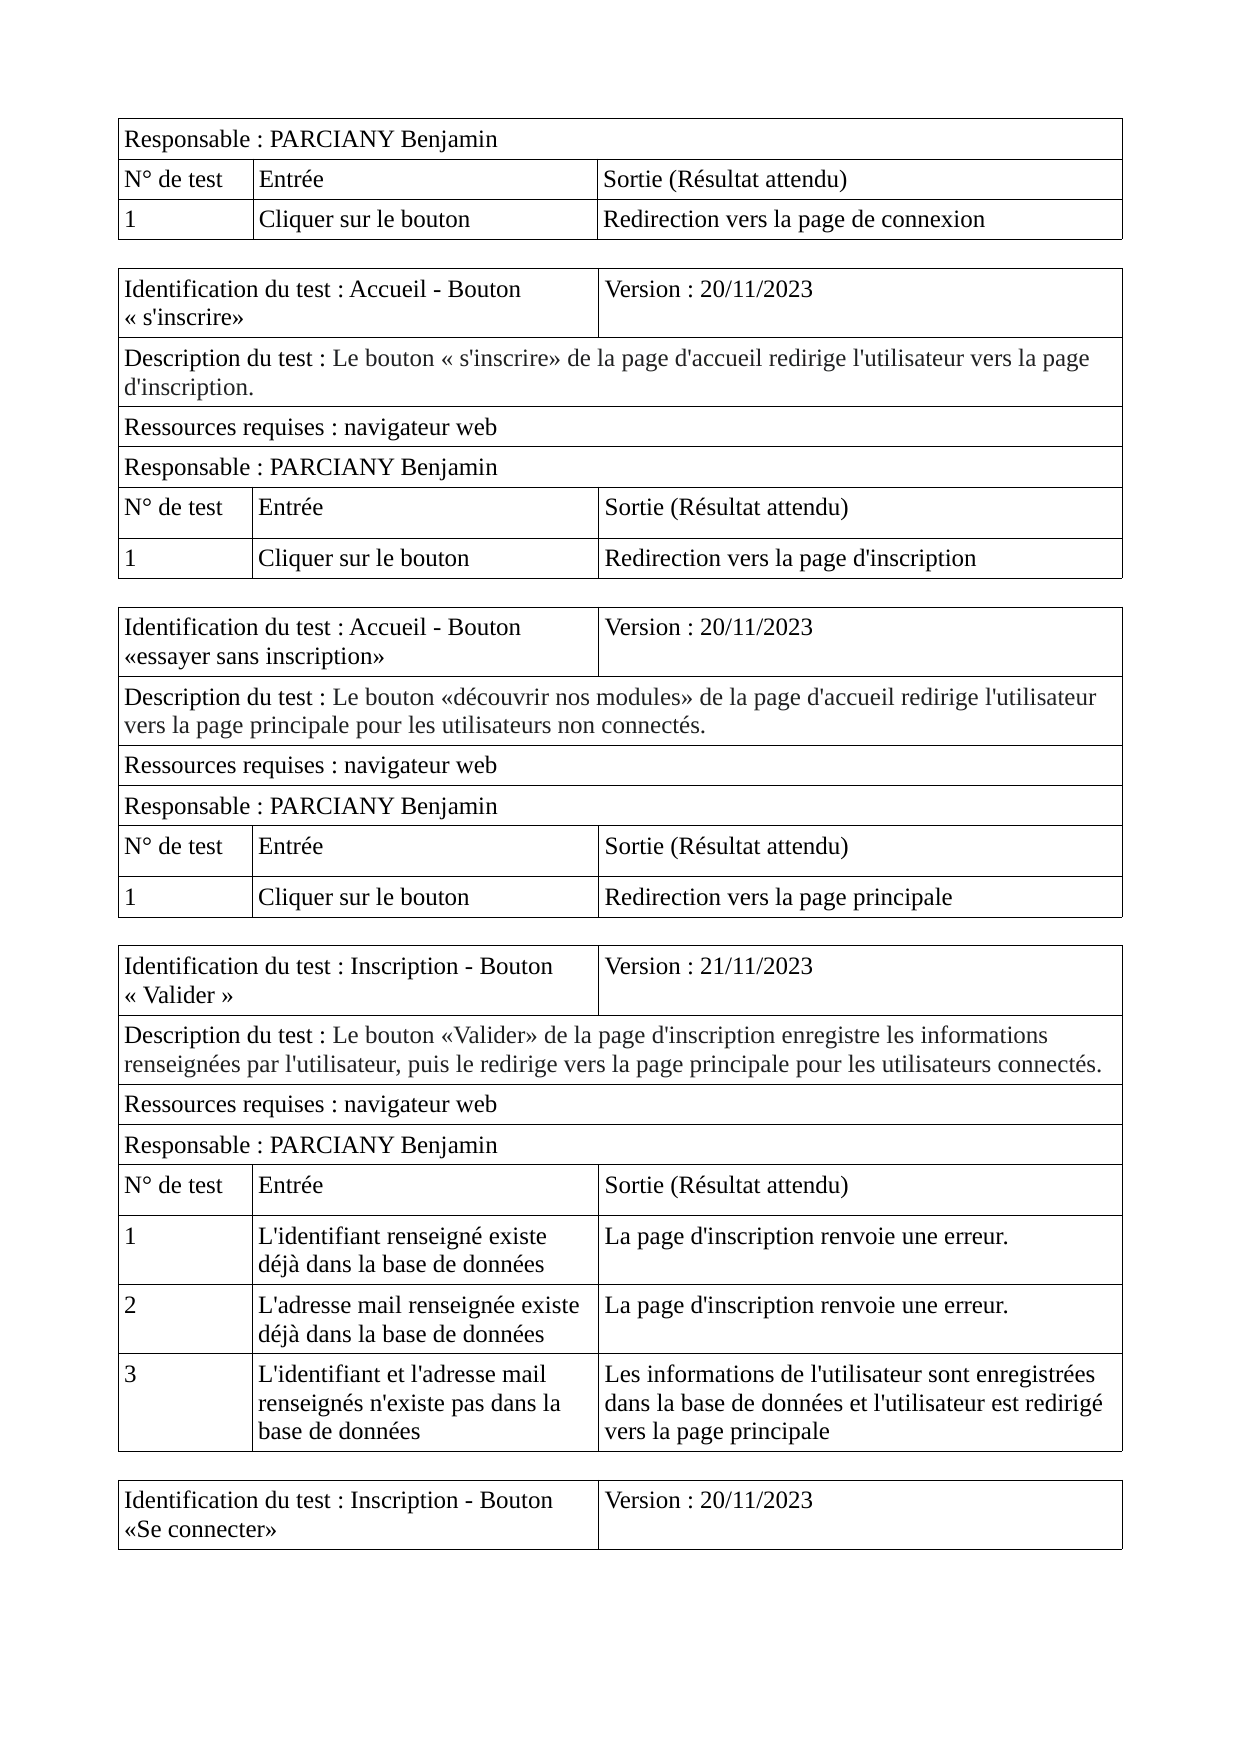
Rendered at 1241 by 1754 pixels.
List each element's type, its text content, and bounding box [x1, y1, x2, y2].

table_cell Sortie (Résultat attendu) [599, 826, 1122, 876]
table_cell N° de test [119, 1165, 252, 1215]
table_cell N° de test [119, 488, 252, 537]
table_cell 1 [119, 1216, 252, 1284]
table_cell Responsable : PARCIANY Benjamin [119, 119, 1122, 158]
table_cell Description du test : Le bouton «Valider» de la page d'inscription enregistre les informations renseignées par l'utilisateur, puis le redirige vers la page principale pour les utilisateurs connectés. [119, 1016, 1122, 1083]
table_cell Redirection vers la page de connexion [598, 200, 1122, 239]
table_cell Entrée [254, 160, 597, 199]
table_cell Description du test : Le bouton « s'inscrire» de la page d'accueil redirige l'utilisateur vers la page d'inscription. [119, 338, 1122, 406]
table_cell La page d'inscription renvoie une erreur. [599, 1216, 1122, 1284]
table_header Identification du test : Accueil - Bouton « s'inscrire» [119, 269, 598, 337]
table_header Identification du test : Inscription - Bouton « Valider » [119, 946, 598, 1014]
table_cell Entrée [253, 488, 598, 537]
table_cell 1 [119, 877, 252, 917]
table_cell N° de test [119, 826, 252, 876]
table_cell Ressources requises : navigateur web [119, 1085, 1122, 1124]
table_cell 2 [119, 1285, 252, 1353]
table_header Version : 20/11/2023 [599, 608, 1122, 676]
table_cell 1 [119, 200, 253, 239]
table_cell Redirection vers la page principale [599, 877, 1122, 917]
table_cell Sortie (Résultat attendu) [599, 1165, 1122, 1215]
table_cell Responsable : PARCIANY Benjamin [119, 1125, 1122, 1164]
table_cell Sortie (Résultat attendu) [598, 160, 1122, 199]
table_cell Ressources requises : navigateur web [119, 407, 1122, 446]
table_cell 3 [119, 1354, 252, 1451]
table_cell Cliquer sur le bouton [253, 539, 598, 578]
table_header Version : 21/11/2023 [599, 946, 1122, 1014]
table_cell L'identifiant et l'adresse mail renseignés n'existe pas dans la base de données [253, 1354, 598, 1451]
table_cell Les informations de l'utilisateur sont enregistrées dans la base de données et l'utilisateur est redirigé vers la page principale [599, 1354, 1122, 1451]
table_cell La page d'inscription renvoie une erreur. [599, 1285, 1122, 1353]
table_cell Entrée [253, 826, 598, 876]
table_cell L'identifiant renseigné existe déjà dans la base de données [253, 1216, 598, 1284]
table_cell L'adresse mail renseignée existe déjà dans la base de données [253, 1285, 598, 1353]
table_cell N° de test [119, 160, 253, 199]
table_header Identification du test : Inscription - Bouton «Se connecter» [119, 1481, 598, 1549]
table_cell Sortie (Résultat attendu) [599, 488, 1122, 537]
table_header Identification du test : Accueil - Bouton «essayer sans inscription» [119, 608, 598, 676]
table_cell Responsable : PARCIANY Benjamin [119, 786, 1122, 825]
table_header Version : 20/11/2023 [599, 269, 1122, 337]
table_cell Cliquer sur le bouton [253, 877, 598, 917]
table_cell Responsable : PARCIANY Benjamin [119, 447, 1122, 487]
table_header Version : 20/11/2023 [599, 1481, 1122, 1549]
table_cell Redirection vers la page d'inscription [599, 539, 1122, 578]
table_cell Entrée [253, 1165, 598, 1215]
table_cell Ressources requises : navigateur web [119, 746, 1122, 785]
table_cell Cliquer sur le bouton [254, 200, 597, 239]
table_cell Description du test : Le bouton «découvrir nos modules» de la page d'accueil redirige l'utilisateur vers la page principale pour les utilisateurs non connectés. [119, 677, 1122, 745]
table_cell 1 [119, 539, 252, 578]
